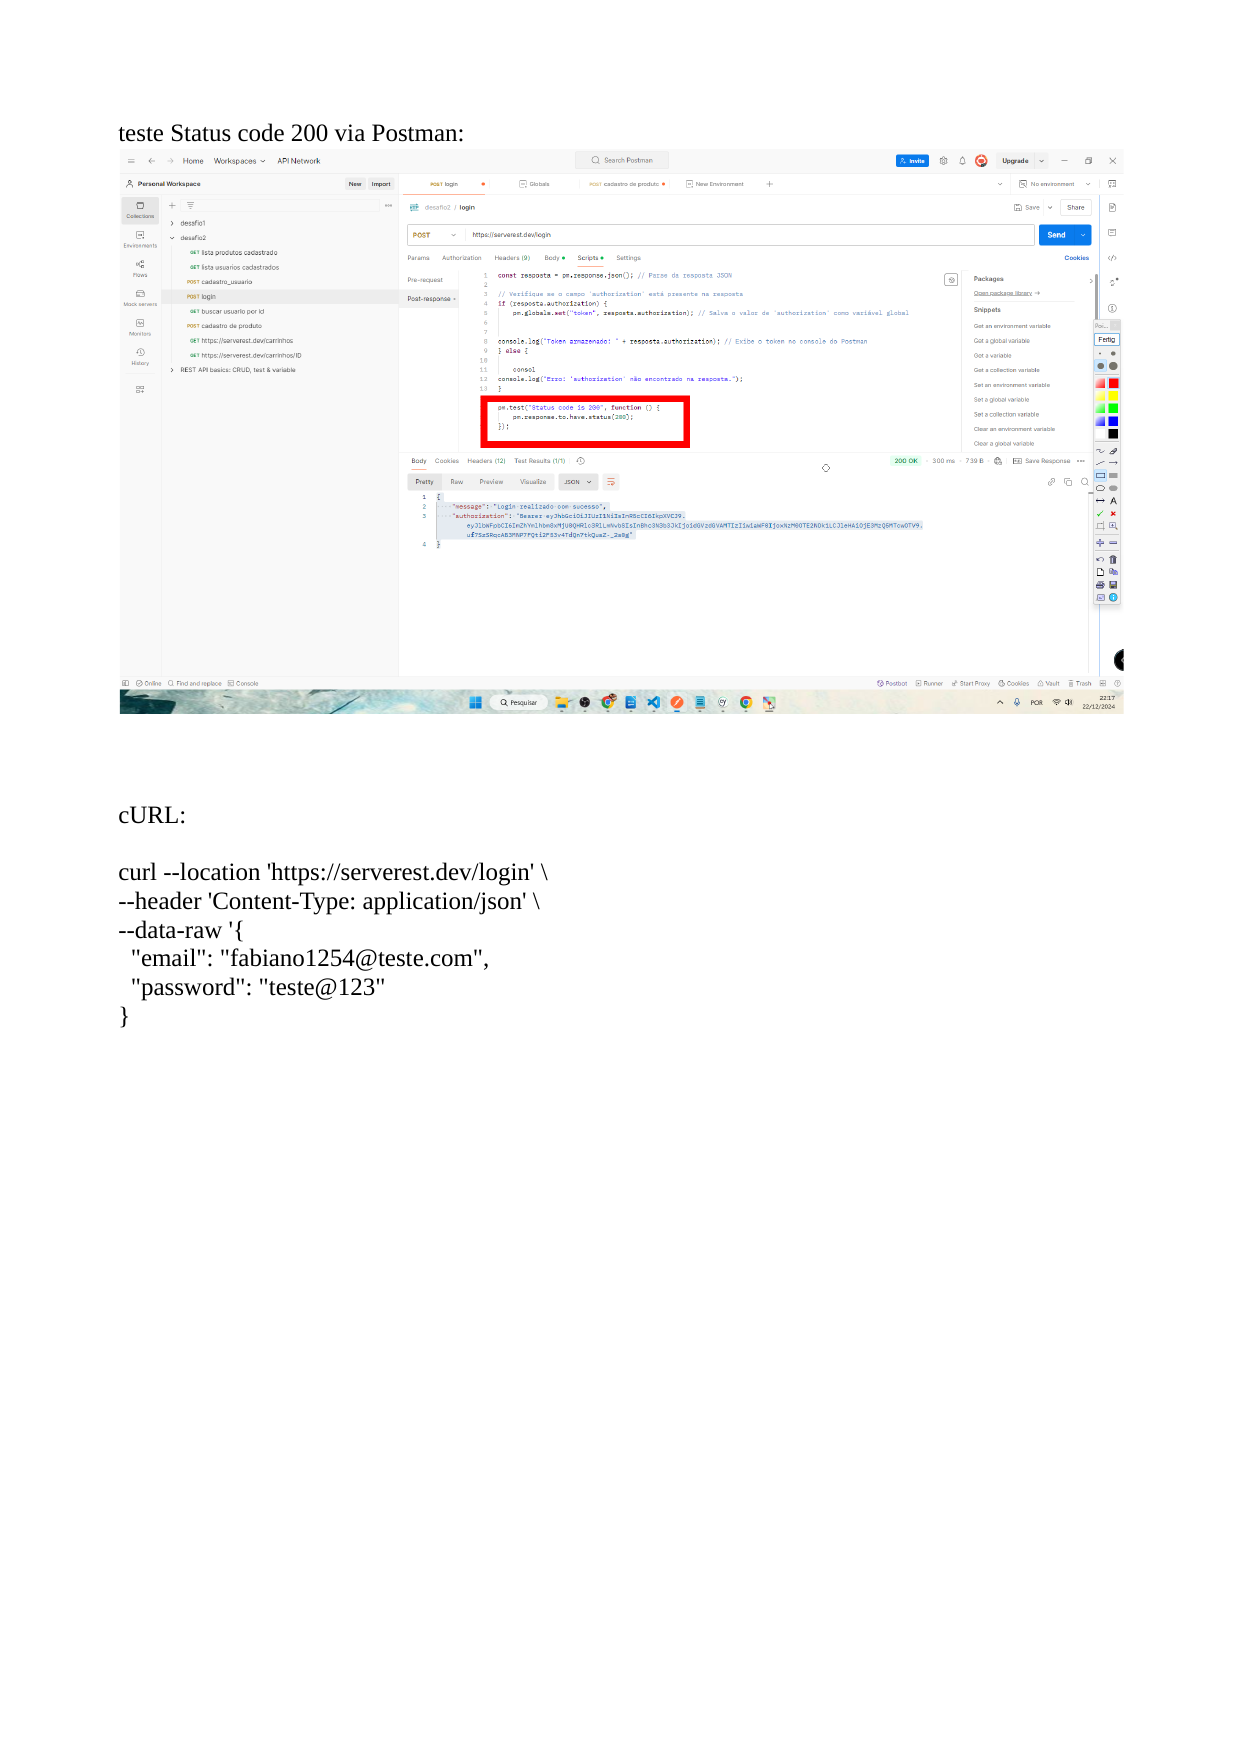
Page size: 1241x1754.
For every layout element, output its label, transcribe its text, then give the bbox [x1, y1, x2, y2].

text --header 'Content-Type: application/json' \ [118, 886, 1122, 915]
text } [118, 1001, 1122, 1030]
text curl --location 'https://serverest.dev/login' \ [118, 857, 1122, 886]
picture [119, 149, 1124, 714]
text --data-raw '{ [118, 915, 1122, 943]
text teste Status code 200 via Postman: [118, 118, 1122, 147]
text "password": "teste@123" [118, 972, 1122, 1001]
text "email": "fabiano1254@teste.com", [118, 943, 1122, 972]
text cURL: [118, 800, 1122, 828]
